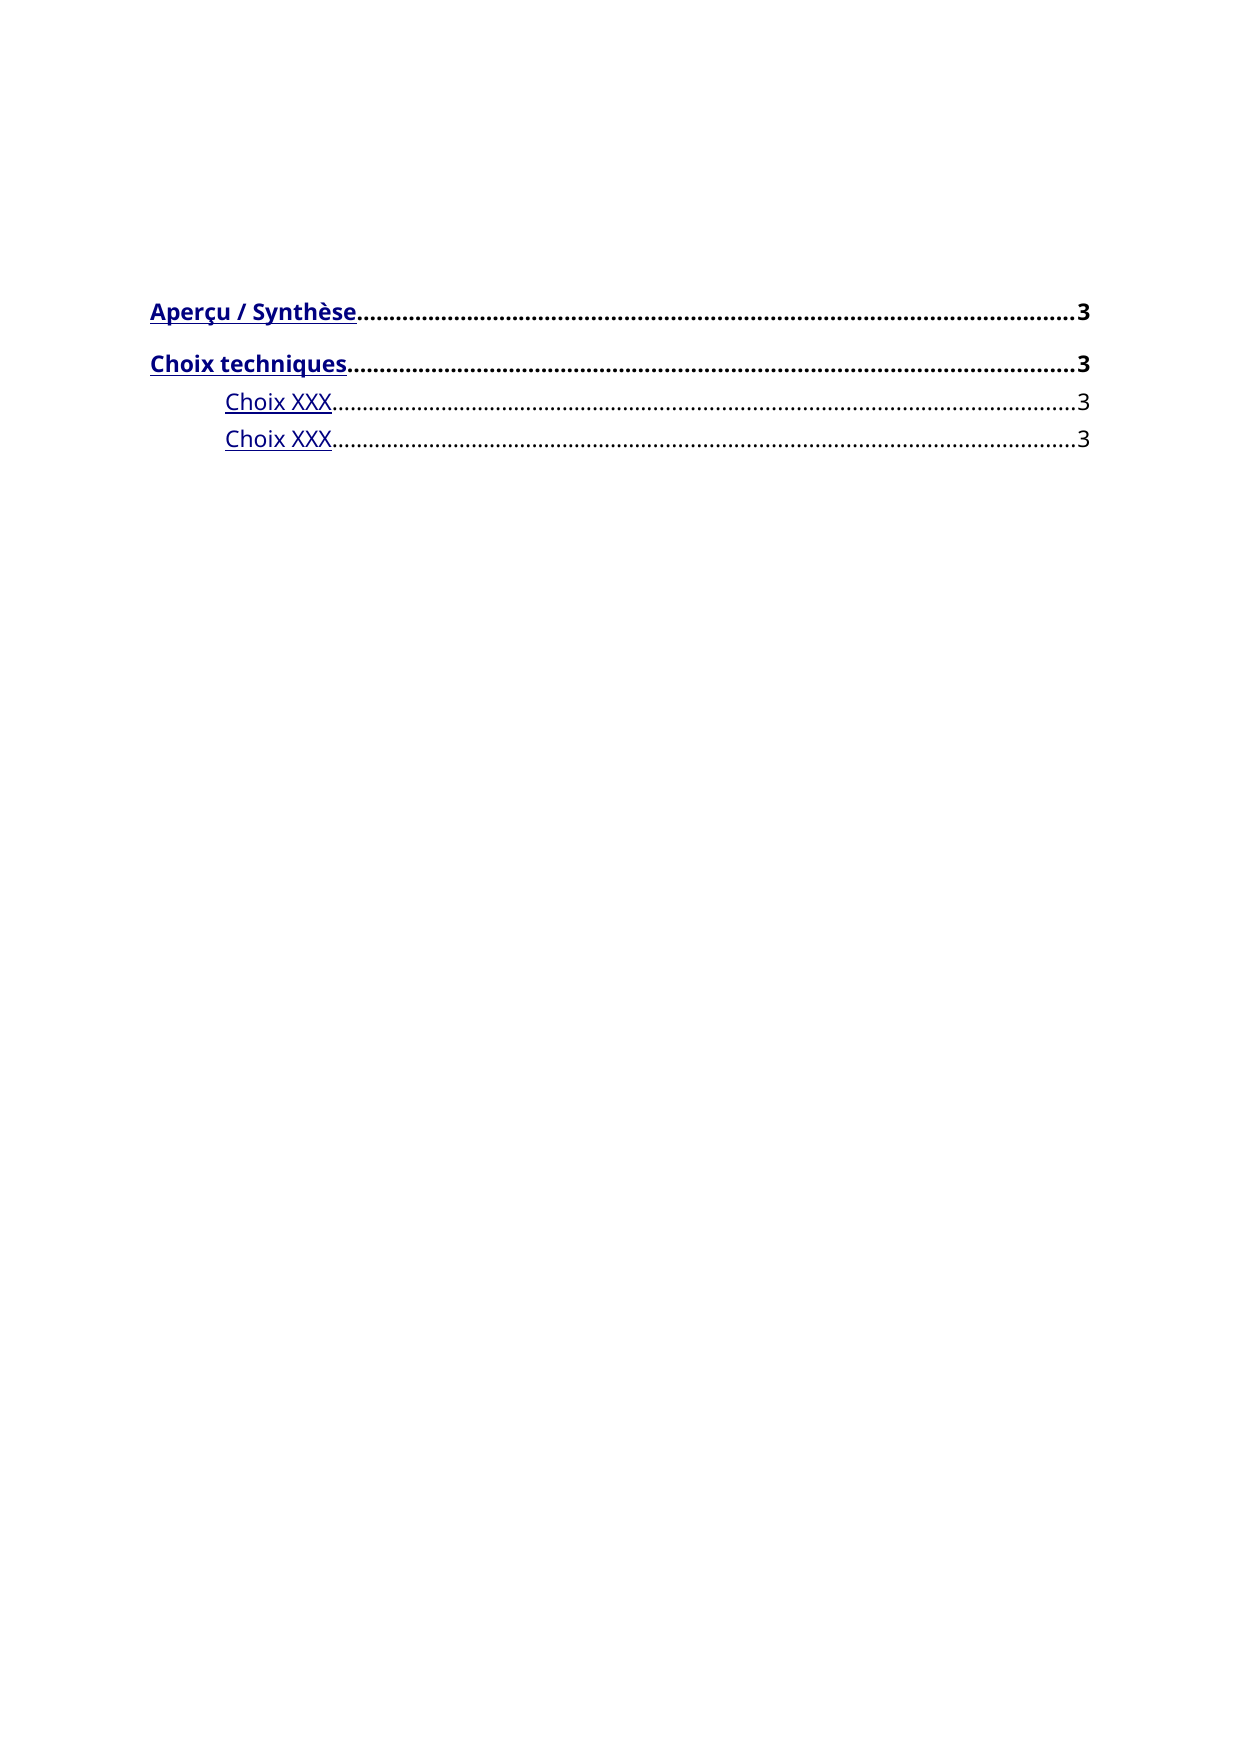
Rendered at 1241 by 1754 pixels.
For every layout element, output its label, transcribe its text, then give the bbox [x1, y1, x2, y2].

text Choix XXX 3 [225, 423, 1090, 455]
text Choix XXX 3 [225, 386, 1090, 417]
text Aperçu / Synthèse 3 [150, 296, 1090, 328]
text Choix techniques 3 [150, 348, 1090, 380]
